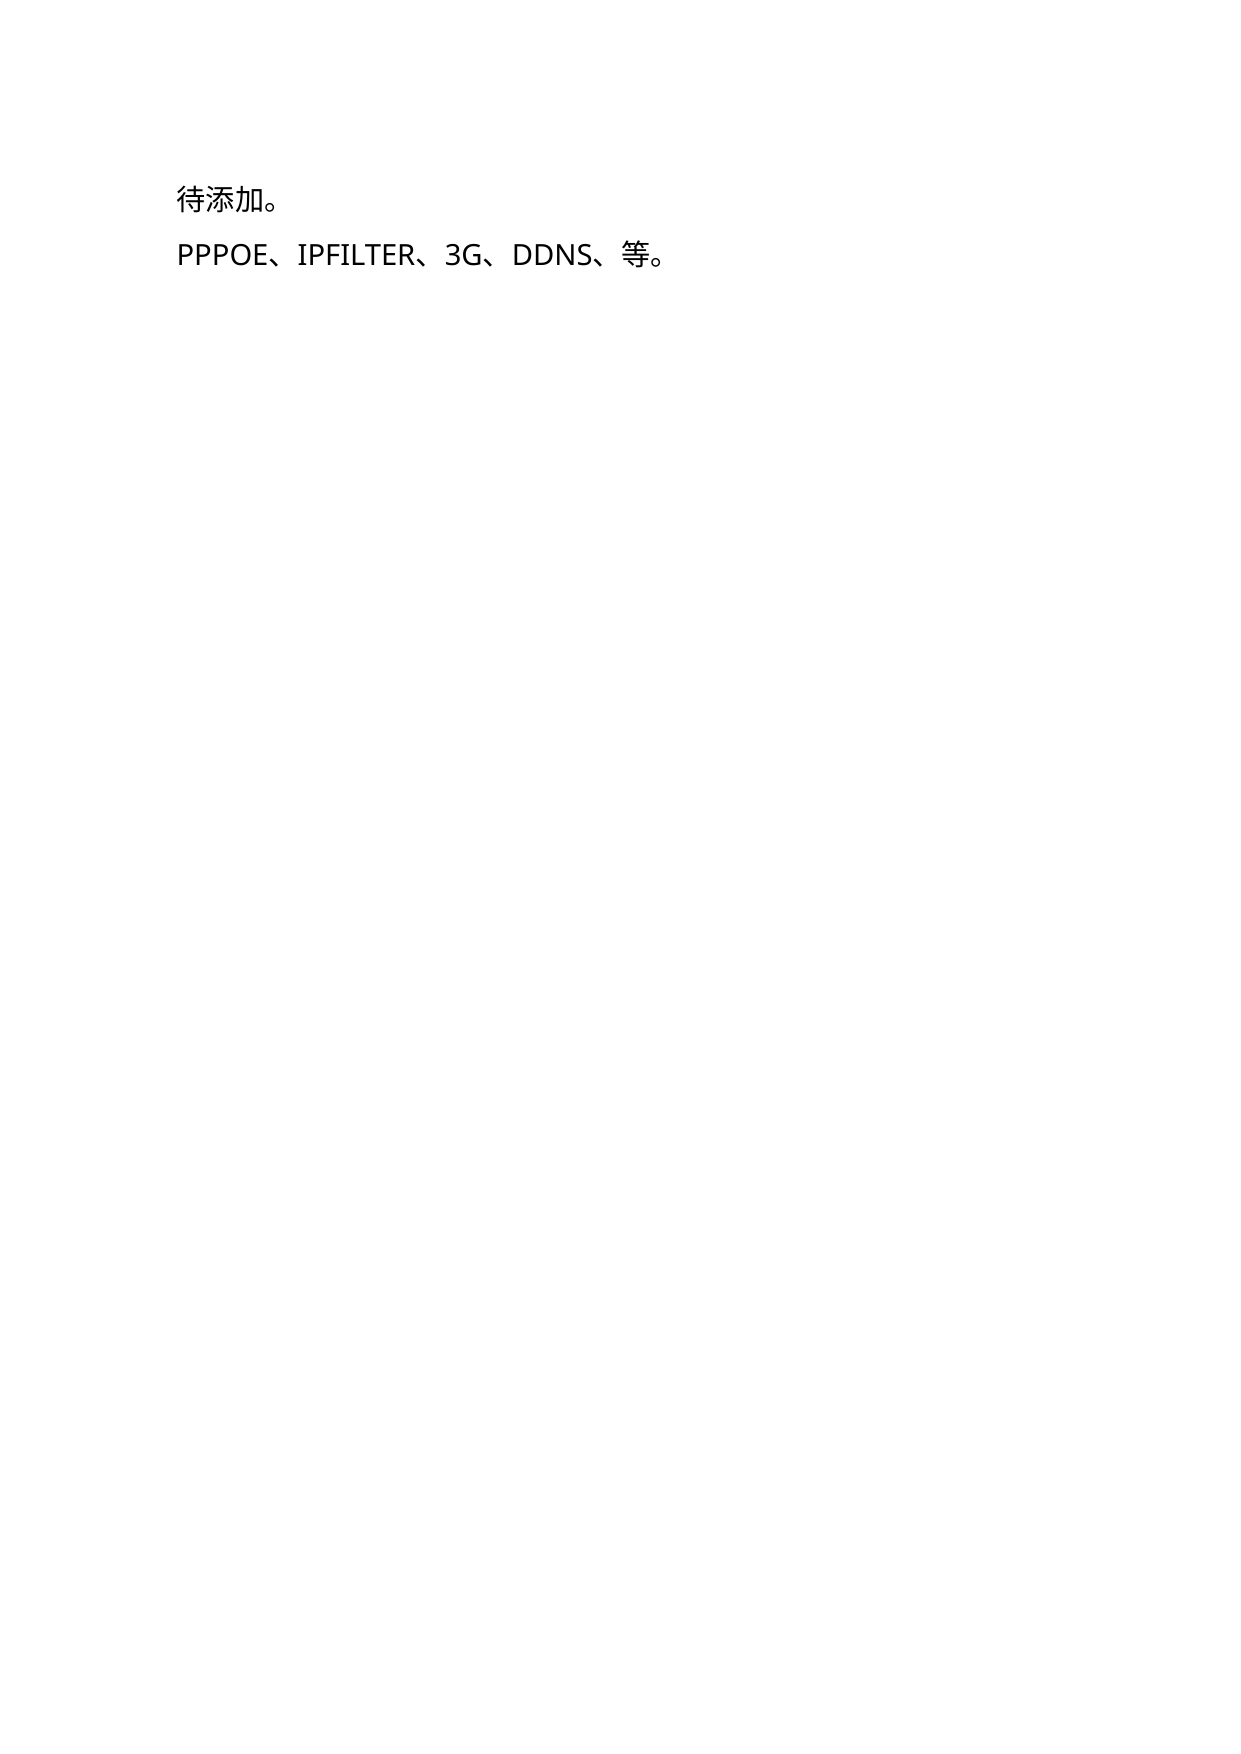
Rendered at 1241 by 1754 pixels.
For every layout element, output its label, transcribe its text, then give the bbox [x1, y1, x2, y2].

text 待添加。 [118, 177, 1122, 219]
text PPPOE、IPFILTER、3G、DDNS、等。 [118, 232, 1122, 274]
